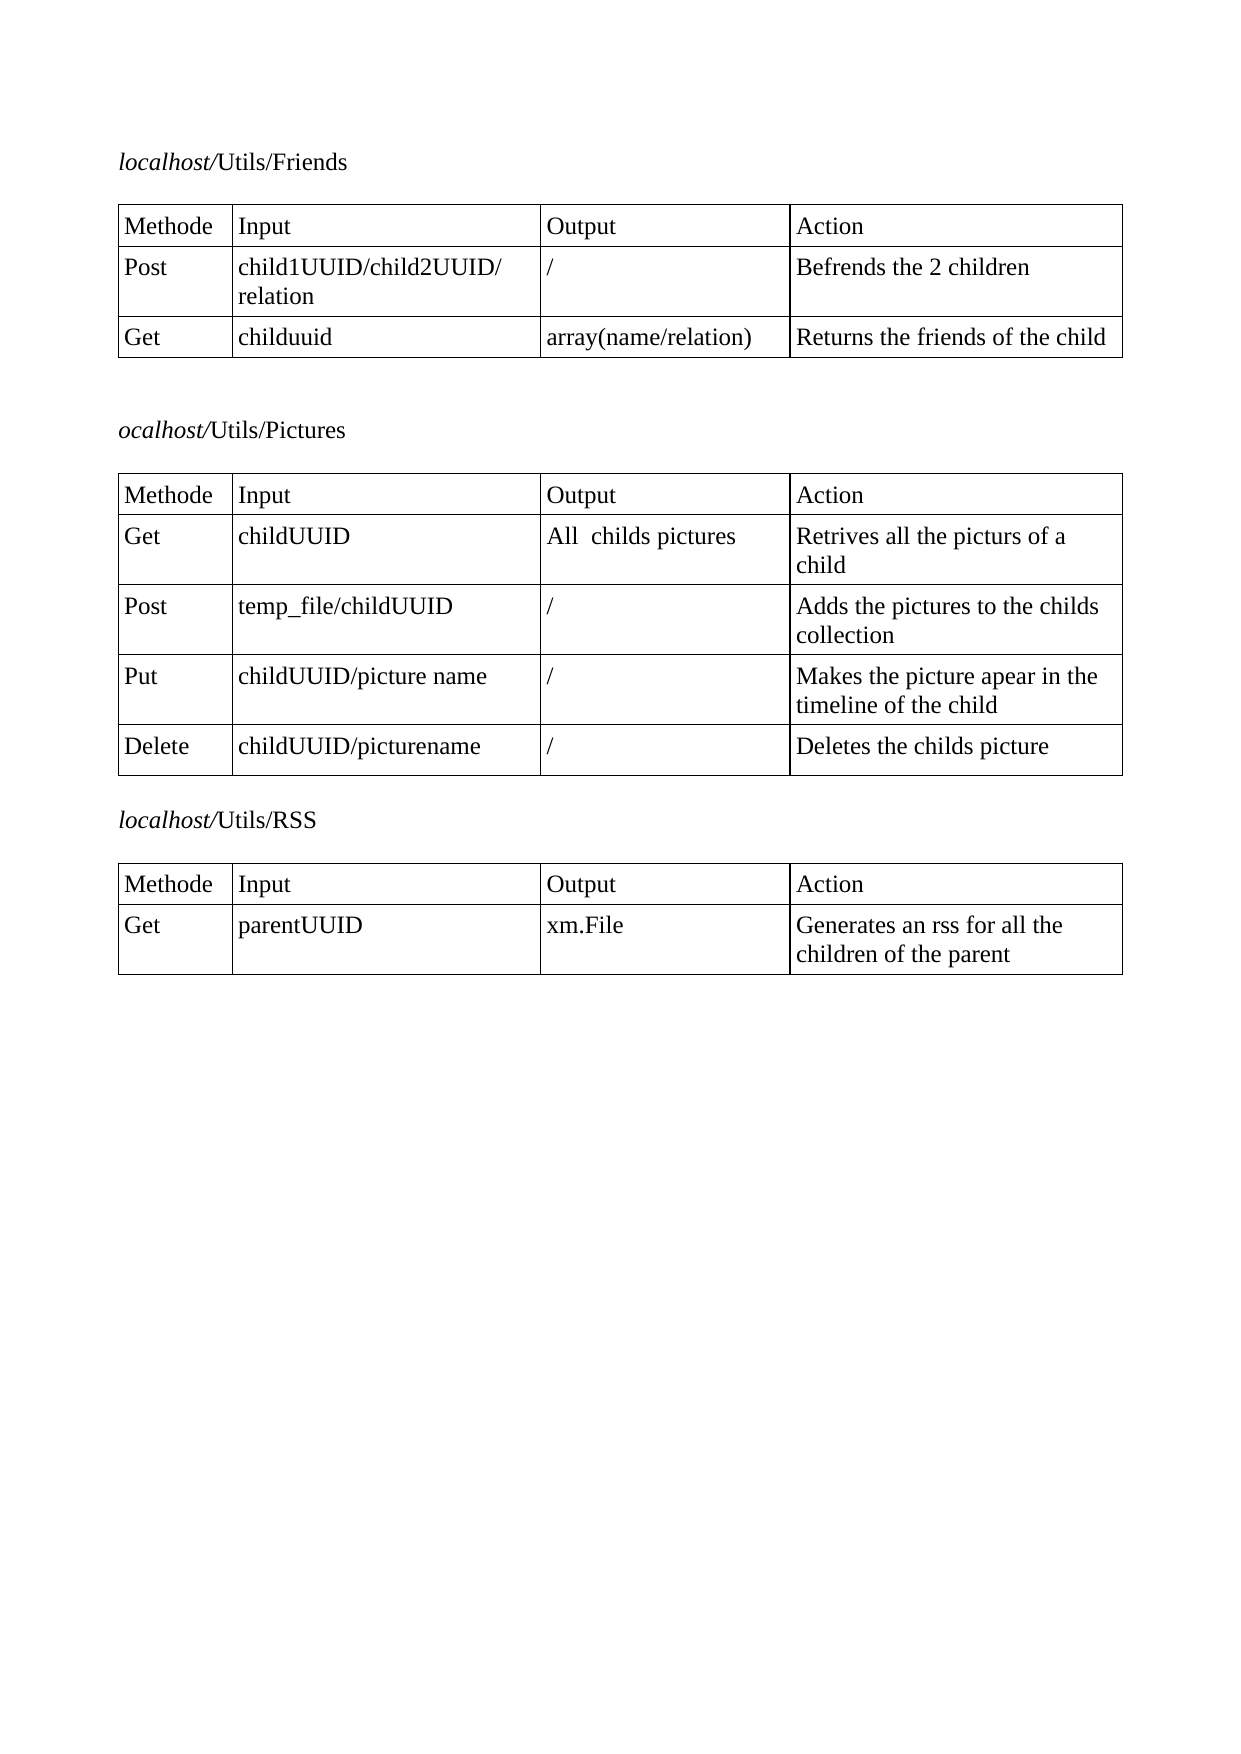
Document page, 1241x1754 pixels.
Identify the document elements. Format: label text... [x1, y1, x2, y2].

table_cell Get [119, 317, 232, 357]
table_header Input [233, 205, 540, 246]
table_cell xm.File [541, 905, 789, 974]
table_cell Delete [119, 725, 232, 775]
table_cell Makes the picture apear in the timeline of the child [791, 655, 1122, 724]
table_cell Returns the friends of the child [791, 317, 1122, 357]
table_header Output [541, 864, 789, 904]
table_cell All childs pictures [541, 515, 789, 584]
table_header Output [541, 205, 789, 246]
table_cell Post [119, 585, 232, 654]
table_header Methode [119, 205, 232, 246]
table_cell childUUID [233, 515, 540, 584]
table_header Action [791, 474, 1122, 514]
table_header Methode [119, 474, 232, 514]
table_cell childUUID/picturename [233, 725, 540, 775]
table_cell Generates an rss for all the children of the parent [791, 905, 1122, 974]
table_cell child1UUID/child2UUID/relation [233, 247, 540, 316]
table_header Action [791, 864, 1122, 904]
table_cell Get [119, 905, 232, 974]
table_cell / [541, 247, 789, 316]
table_header Input [233, 864, 540, 904]
table_cell array(name/relation) [541, 317, 789, 357]
text localhost/Utils/RSS [118, 805, 1122, 834]
table_header Methode [119, 864, 232, 904]
table_cell / [541, 725, 789, 775]
table_header Output [541, 474, 789, 514]
table_cell Deletes the childs picture [791, 725, 1122, 775]
table_cell Get [119, 515, 232, 584]
table_cell / [541, 655, 789, 724]
text localhost/Utils/Friends [118, 147, 1122, 176]
table_cell Post [119, 247, 232, 316]
table_cell childuuid [233, 317, 540, 357]
text ocalhost/Utils/Pictures [118, 415, 1122, 444]
table_header Action [791, 205, 1122, 246]
table_header Input [233, 474, 540, 514]
table_cell parentUUID [233, 905, 540, 974]
table_cell childUUID/picture name [233, 655, 540, 724]
table_cell Put [119, 655, 232, 724]
table_cell Befrends the 2 children [791, 247, 1122, 316]
table_cell Retrives all the picturs of a child [791, 515, 1122, 584]
table_cell temp_file/childUUID [233, 585, 540, 654]
table_cell / [541, 585, 789, 654]
table_cell Adds the pictures to the childs collection [791, 585, 1122, 654]
